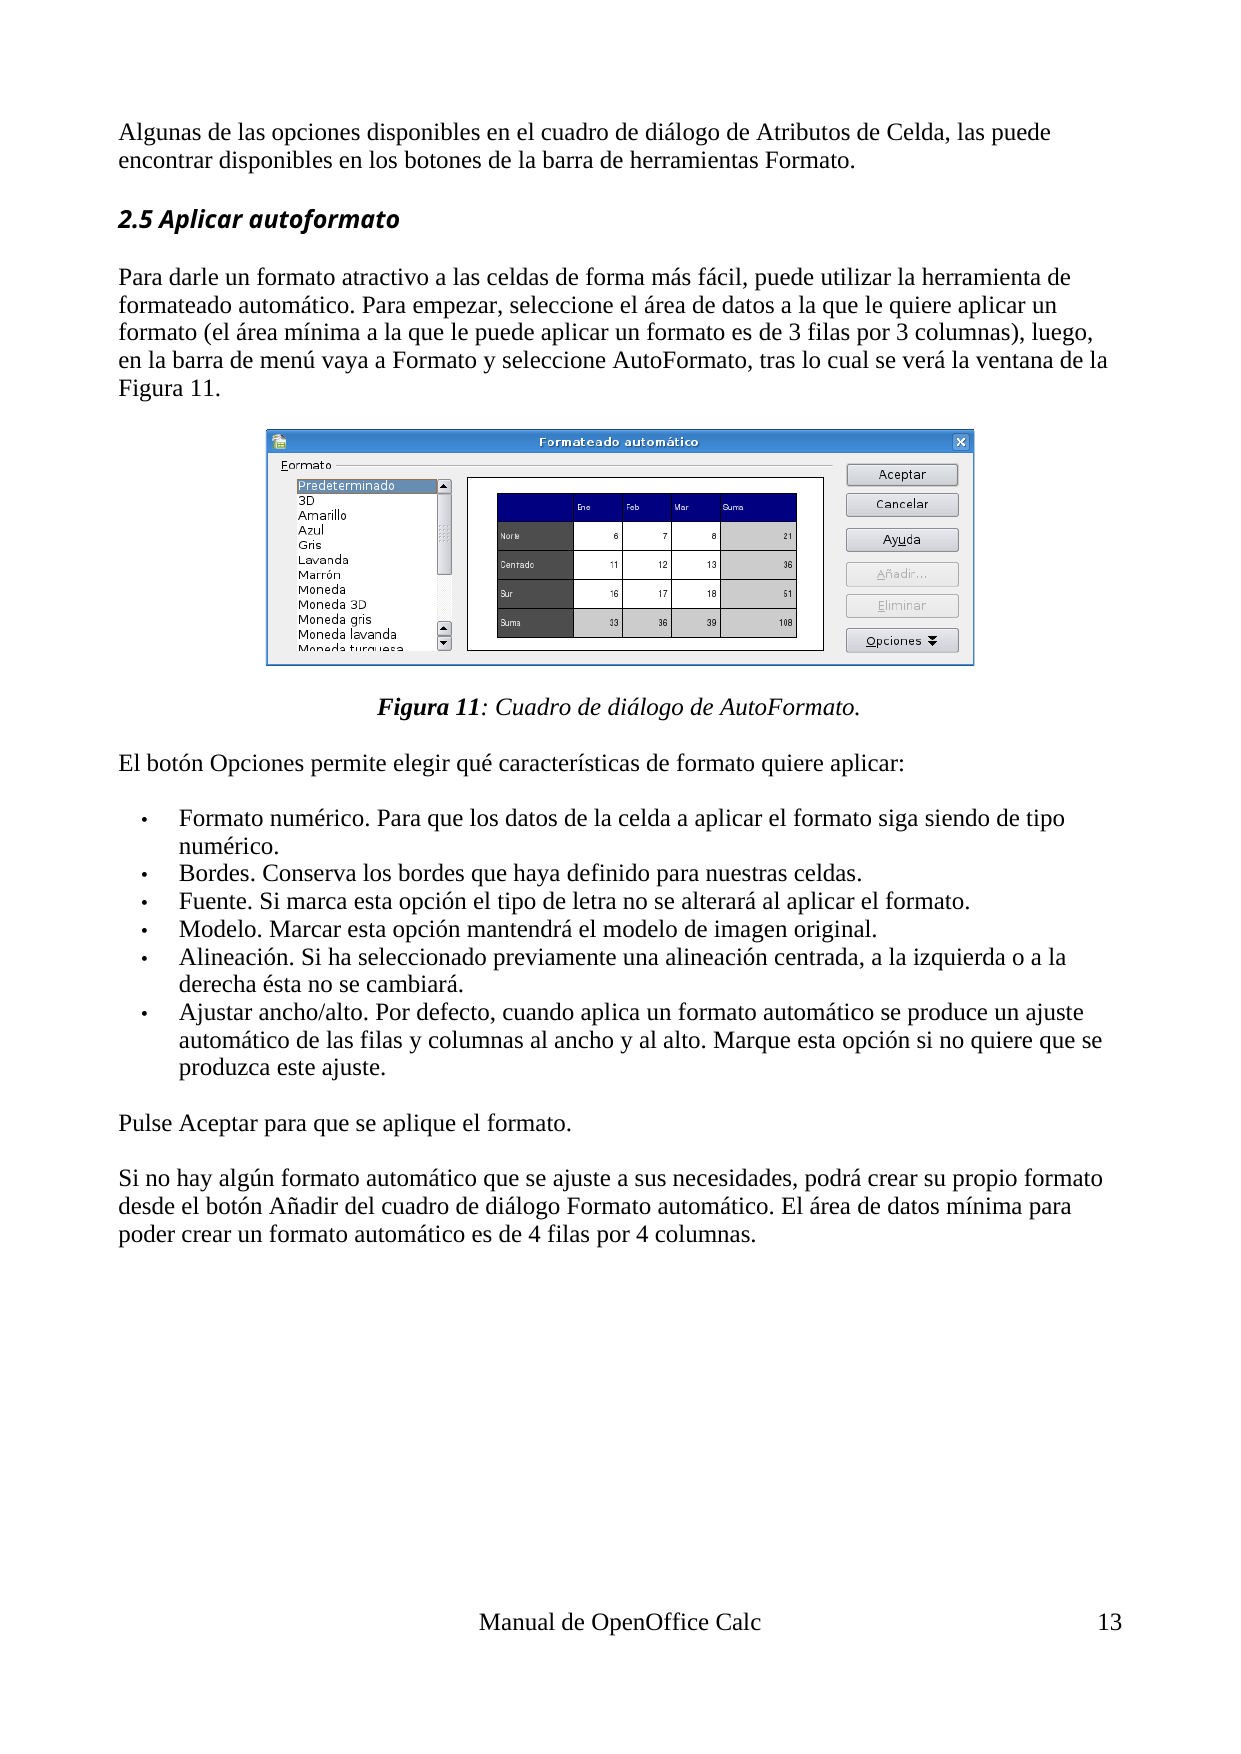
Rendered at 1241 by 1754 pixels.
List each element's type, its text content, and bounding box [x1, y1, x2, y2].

list Modelo. Marcar esta opción mantendrá el modelo de imagen original. [141, 915, 1122, 943]
text Para darle un formato atractivo a las celdas de forma más fácil, puede utilizar la herramienta de formateado automático. Para empezar, seleccione el área de datos a la que le quiere aplicar un formato (el área mínima a la que le puede aplicar un formato es de 3 filas por 3 columnas), luego, en la barra de menú vaya a Formato y seleccione AutoFormato, tras lo cual se verá la ventana de la Figura 11. [118, 263, 1122, 402]
list Bordes. Conserva los bordes que haya definido para nuestras celdas. [141, 859, 1122, 887]
text Algunas de las opciones disponibles en el cuadro de diálogo de Atributos de Celda, las puede encontrar disponibles en los botones de la barra de herramientas Formato. [118, 118, 1122, 173]
text Si no hay algún formato automático que se ajuste a sus necesidades, podrá crear su propio formato desde el botón Añadir del cuadro de diálogo Formato automático. El área de datos mínima para poder crear un formato automático es de 4 filas por 4 columnas. [118, 1164, 1122, 1247]
picture [265, 429, 975, 666]
text El botón Opciones permite elegir qué características de formato quiere aplicar: [118, 749, 1122, 776]
text 2.5 Aplicar autoformato [118, 201, 1122, 235]
list Alineación. Si ha seleccionado previamente una alineación centrada, a la izquierda o a la derecha ésta no se cambiará. [141, 943, 1122, 998]
text Pulse Aceptar para que se aplique el formato. [118, 1109, 1122, 1137]
list Fuente. Si marca esta opción el tipo de letra no se alterará al aplicar el formato. [141, 887, 1122, 915]
list Formato numérico. Para que los datos de la celda a aplicar el formato siga siendo de tipo numérico. [141, 804, 1122, 859]
list Ajustar ancho/alto. Por defecto, cuando aplica un formato automático se produce un ajuste automático de las filas y columnas al ancho y al alto. Marque esta opción si no quiere que se produzca este ajuste. [141, 998, 1122, 1081]
text Figura 11: Cuadro de diálogo de AutoFormato. [118, 693, 1122, 721]
